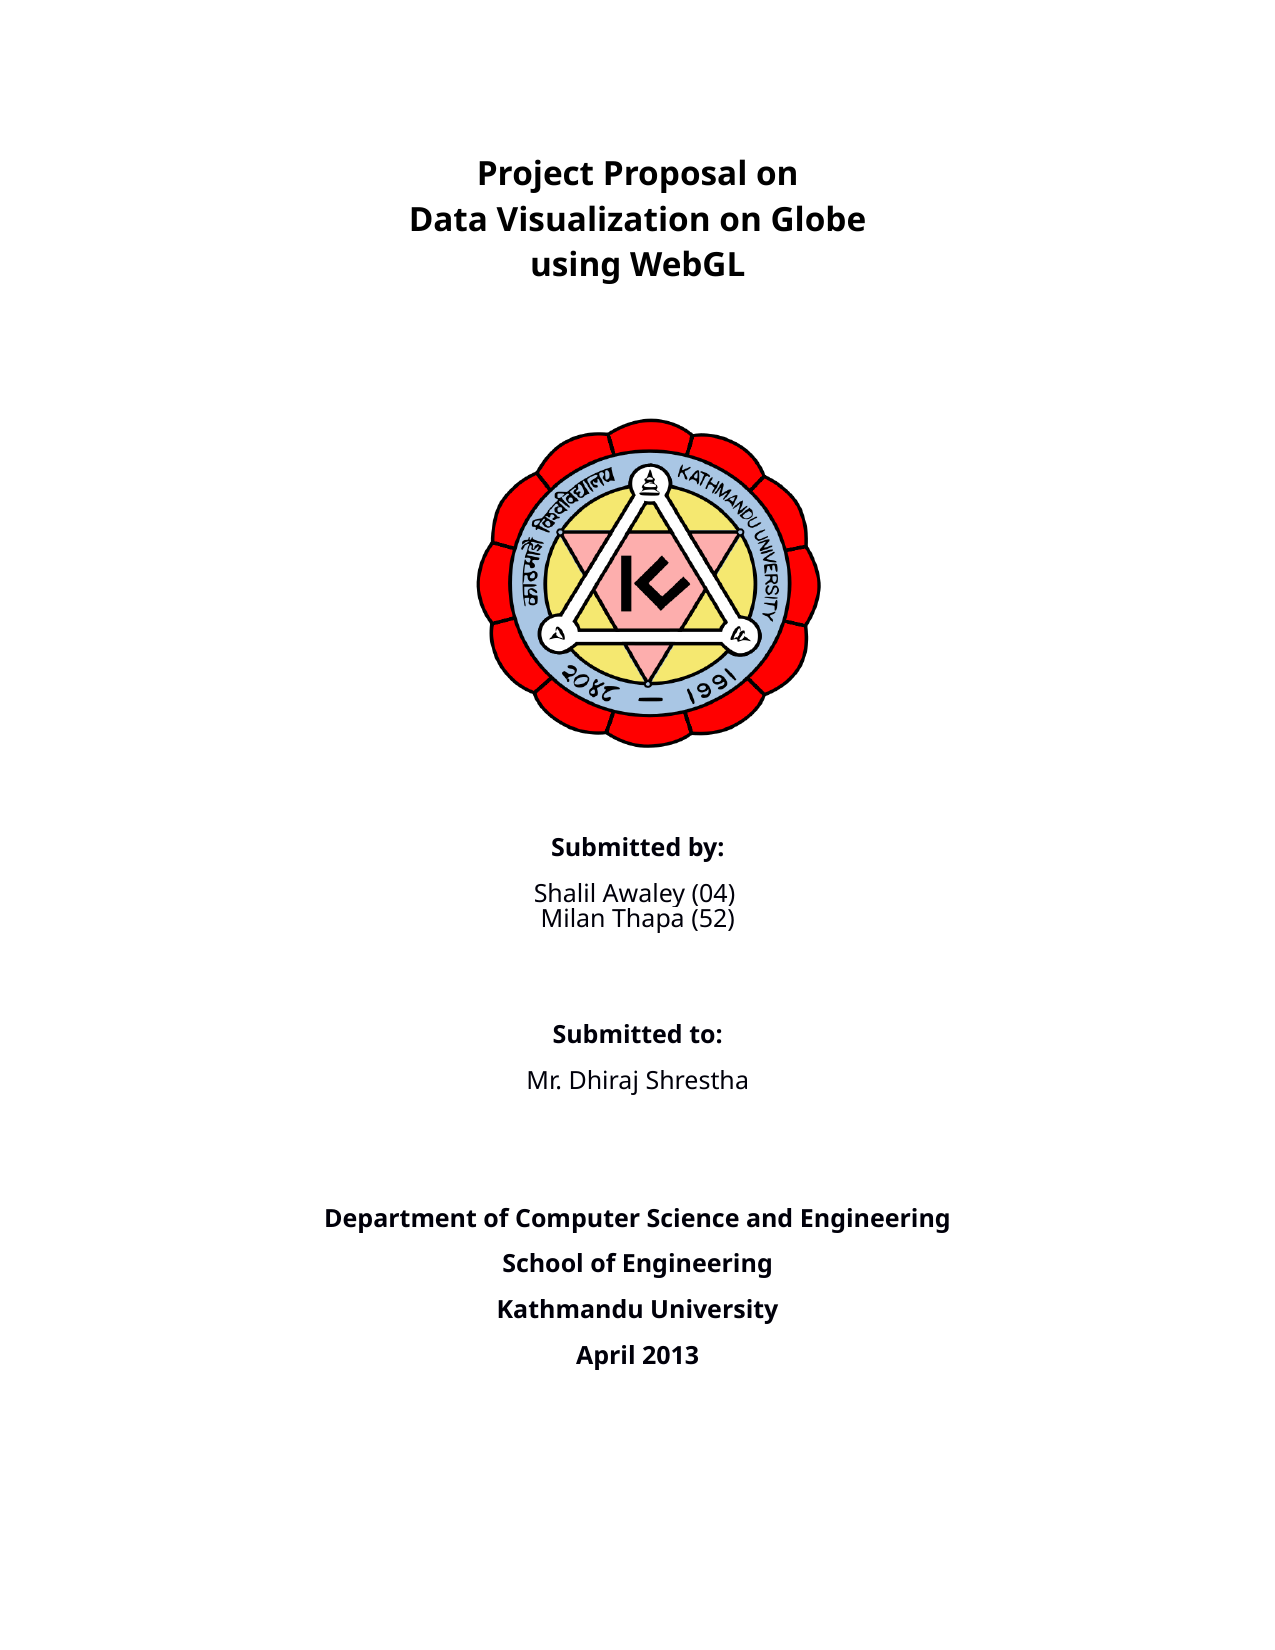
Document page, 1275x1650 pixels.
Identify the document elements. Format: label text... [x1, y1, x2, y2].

text using WebGL [187, 241, 1087, 286]
text Project Proposal on [187, 150, 1087, 195]
text Milan Thapa (52) [187, 907, 1087, 932]
text April 2013 [187, 1344, 1087, 1369]
text Submitted to: [187, 1024, 1087, 1049]
text School of Engineering [187, 1253, 1087, 1278]
text Shalil Awaley (04) [187, 882, 1087, 907]
text Kathmandu University [187, 1299, 1087, 1324]
text Mr. Dhiraj Shrestha [187, 1069, 1087, 1094]
text Submitted by: [187, 836, 1087, 861]
picture [471, 414, 827, 752]
text Data Visualization on Globe [187, 195, 1087, 241]
text Department of Computer Science and Engineering [187, 1207, 1087, 1232]
